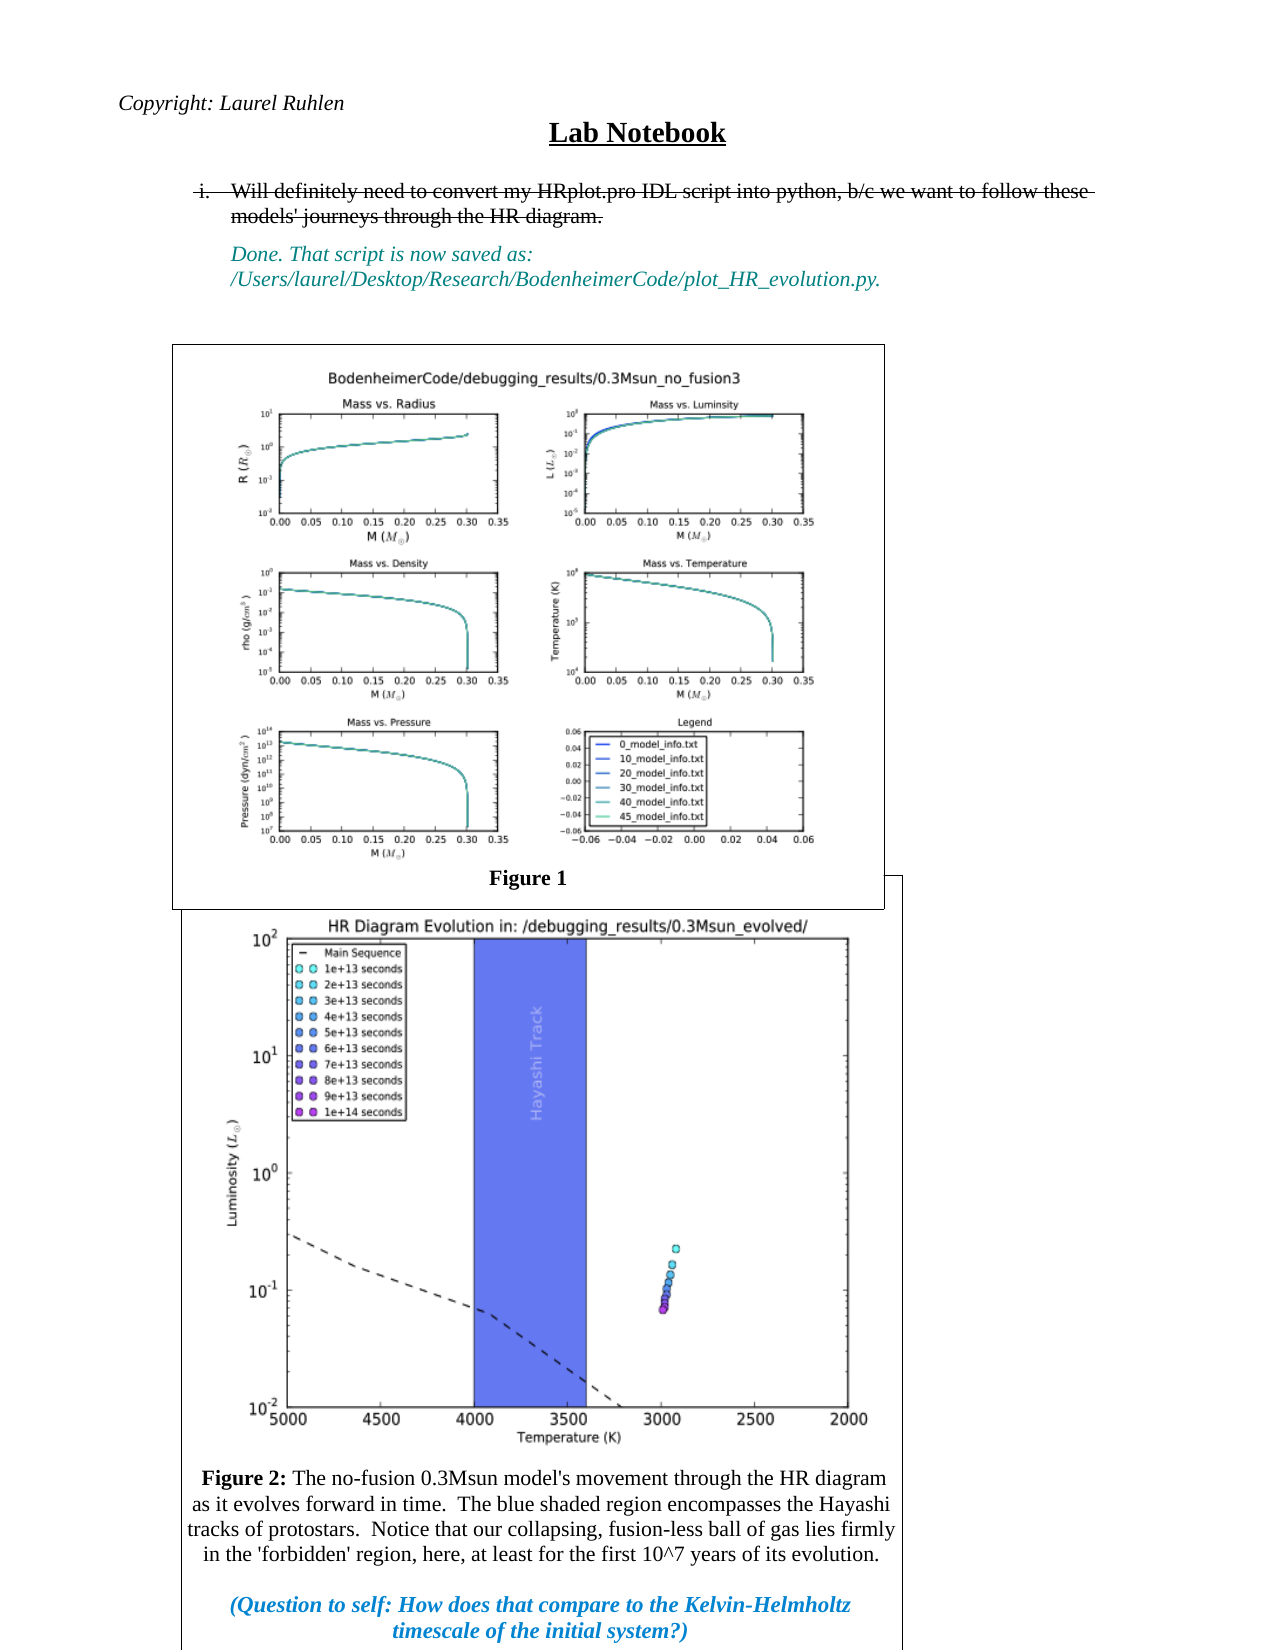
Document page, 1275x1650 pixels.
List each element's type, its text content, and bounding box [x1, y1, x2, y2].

picture [200, 887, 901, 1466]
text (Question to self: How does that compare to the Kelvin-Helmholtz timescale of the initial system?) [184, 1591, 899, 1644]
picture [199, 363, 863, 866]
text Figure 1 [175, 359, 881, 890]
list Done. That script is now saved as: /Users/laurel/Desktop/Research/BodenheimerCode/plot_HR_evolution.py. [193, 241, 1157, 292]
text Figure 2: The no-fusion 0.3Msun model's movement through the HR diagram as it evolves forward in time. The blue shaded region encompasses the Hayashi tracks of protostars. Notice that our collapsing, fusion-less ball of gas lies firmly in the 'forbidden' region, here, at least for the first 10^7 years of its evolution. [184, 910, 899, 1566]
list Will definitely need to convert my HRplot.pro IDL script into python, b/c we want to follow these models' journeys through the HR diagram. [193, 178, 1157, 229]
